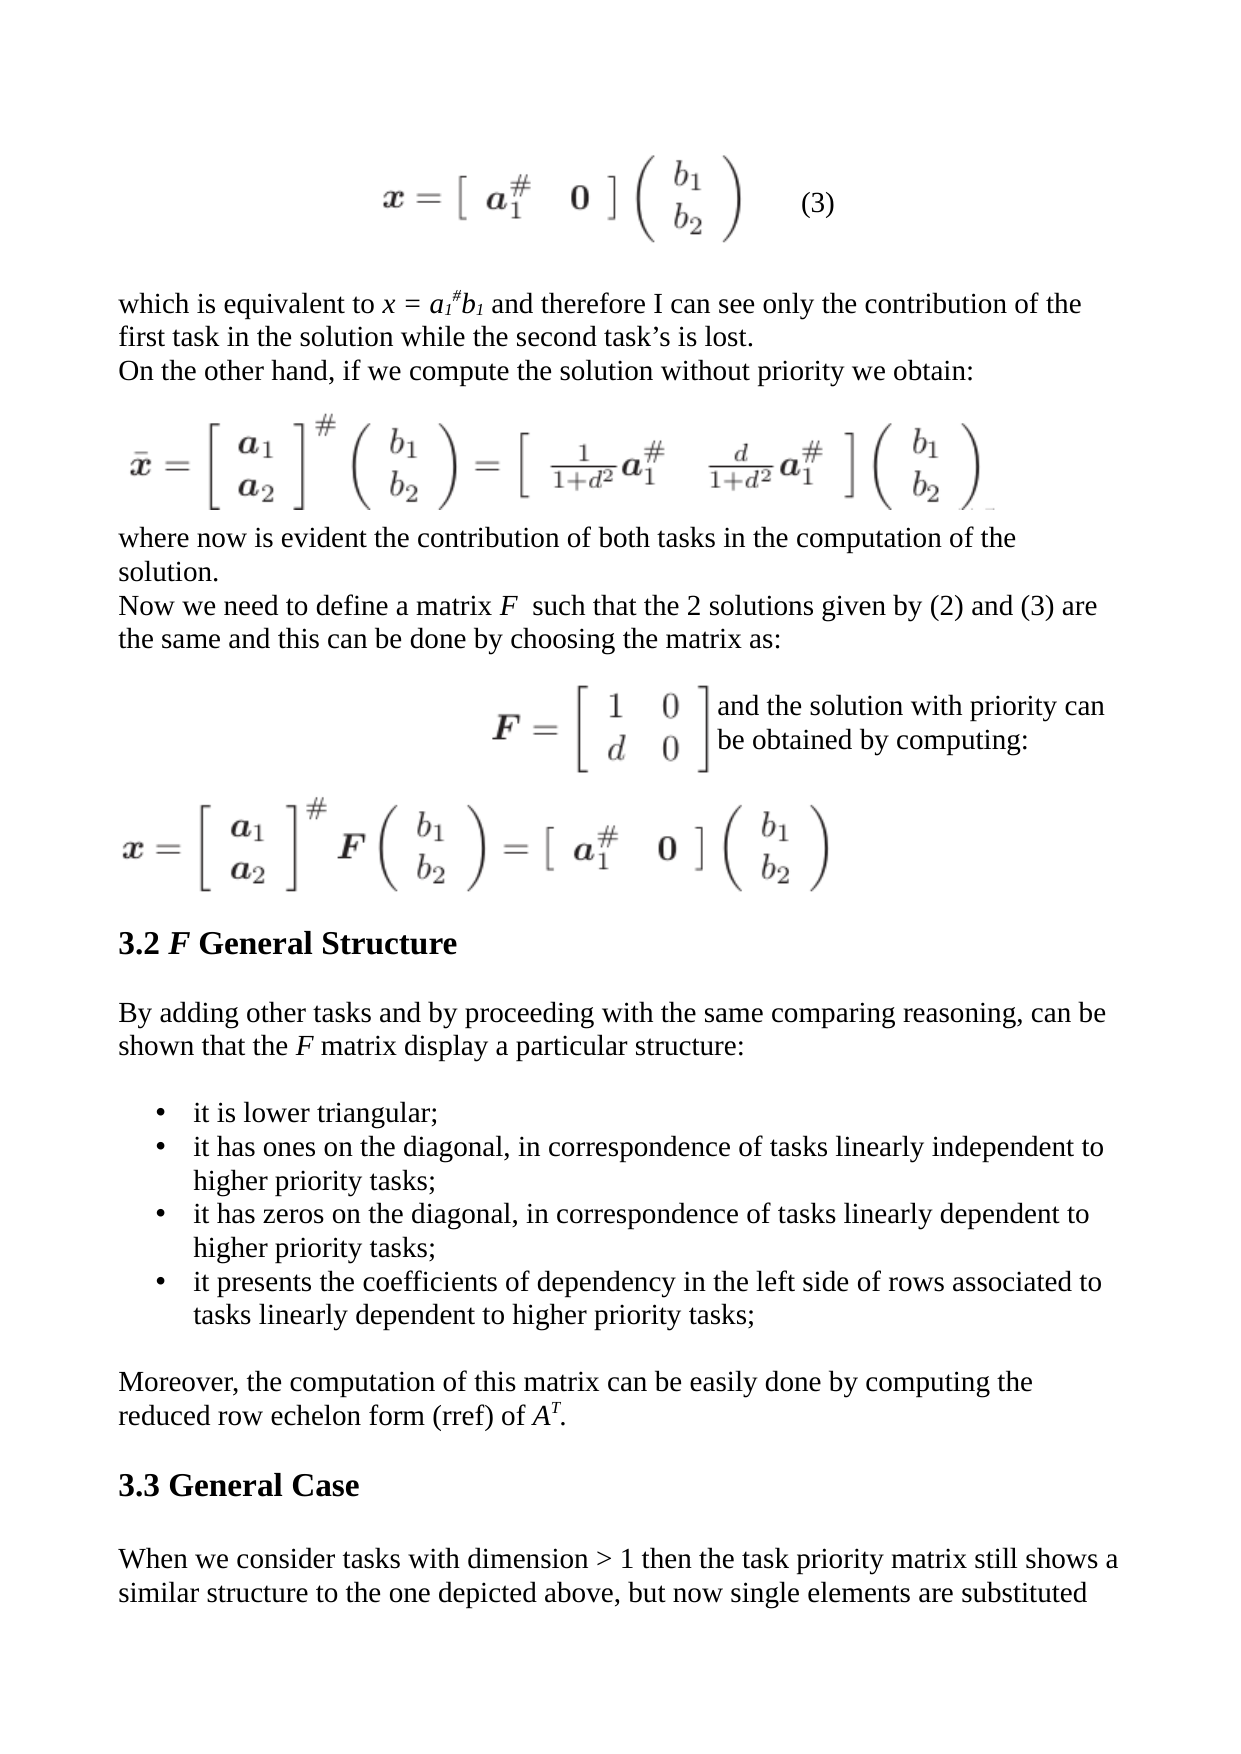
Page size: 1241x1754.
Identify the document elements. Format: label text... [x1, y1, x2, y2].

picture [492, 675, 717, 779]
list it has ones on the diagonal, in correspondence of tasks linearly independent to higher priority tasks; [156, 1129, 1122, 1196]
text 3.3 General Case [118, 1465, 1122, 1503]
picture [114, 785, 835, 904]
picture [362, 151, 750, 255]
text which is equivalent to x = a1#b1 and therefore I can see only the contribution of the first task in the solution while the second task’s is lost. [118, 286, 1122, 353]
list it is lower triangular; [156, 1096, 1122, 1129]
text [118, 688, 492, 755]
text 3.2 F General Structure [118, 923, 1122, 961]
text When we consider tasks with dimension > 1 then the task priority matrix still shows a similar structure to the one depicted above, but now single elements are substituted [118, 1542, 1122, 1609]
list it presents the coefficients of dependency in the left side of rows associated to tasks linearly dependent to higher priority tasks; [156, 1264, 1122, 1331]
text On the other hand, if we compute the solution without priority we obtain: [118, 353, 1122, 386]
list it has zeros on the diagonal, in correspondence of tasks linearly dependent to higher priority tasks; [156, 1196, 1122, 1264]
text Moreover, the computation of this matrix can be easily done by computing the reduced row echelon form (rref) of AT. [118, 1364, 1122, 1431]
text (3) [750, 185, 1122, 219]
text [118, 185, 362, 219]
text and the solution with priority can be obtained by computing: [717, 688, 1122, 755]
text By adding other tasks and by proceeding with the same comparing reasoning, can be shown that the F matrix display a particular structure: [118, 995, 1122, 1062]
text where now is evident the contribution of both tasks in the computation of the solution. [118, 521, 1122, 588]
text Now we need to define a matrix F such that the 2 solutions given by (2) and (3) are the same and this can be done by choosing the matrix as: [118, 588, 1122, 655]
picture [121, 400, 995, 510]
